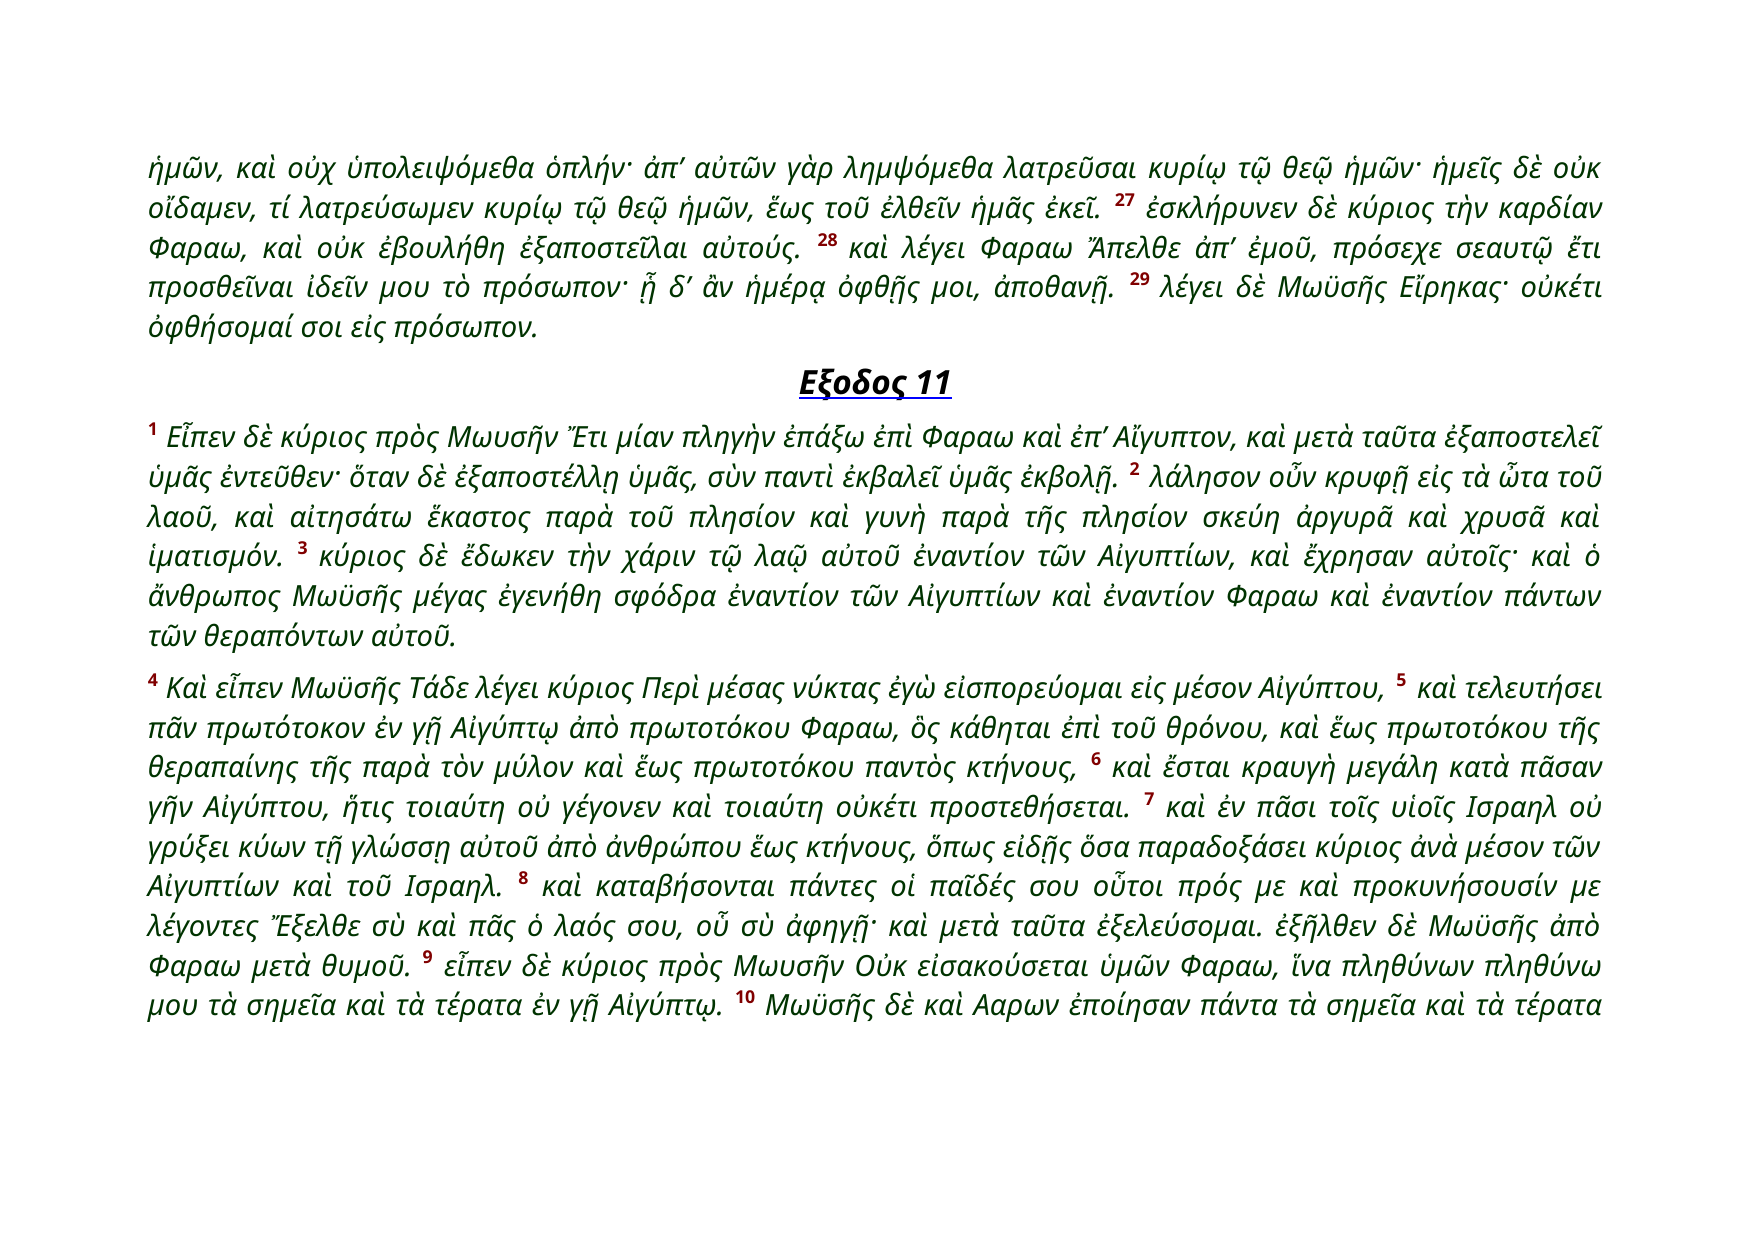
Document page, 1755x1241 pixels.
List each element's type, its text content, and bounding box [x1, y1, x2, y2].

text 4 Καὶ εἶπεν Μωϋσῆς Τάδε λέγει κύριος Περὶ μέσας νύκτας ἐγὼ εἰσπορεύομαι εἰς μέσον Αἰγύπτου, 5 καὶ τελευτήσει πᾶν πρωτότοκον ἐν γῇ Αἰγύπτῳ ἀπὸ πρωτοτόκου Φαραω, ὃς κάθηται ἐπὶ τοῦ θρόνου, καὶ ἕως πρωτοτόκου τῆς θεραπαίνης τῆς παρὰ τὸν μύλον καὶ ἕως πρωτοτόκου παντὸς κτήνους, 6 καὶ ἔσται κραυγὴ μεγάλη κατὰ πᾶσαν γῆν Αἰγύπτου, ἥτις τοιαύτη οὐ γέγονεν καὶ τοιαύτη οὐκέτι προστεθήσεται. 7 καὶ ἐν πᾶσι τοῖς υἱοῖς Ισραηλ οὐ γρύξει κύων τῇ γλώσσῃ αὐτοῦ ἀπὸ ἀνθρώπου ἕως κτήνους, ὅπως εἰδῇς ὅσα παραδοξάσει κύριος ἀνὰ μέσον τῶν Αἰγυπτίων καὶ τοῦ Ισραηλ. 8 καὶ καταβήσονται πάντες οἱ παῖδές σου οὗτοι πρός με καὶ προκυνήσουσίν με λέγοντες Ἔξελθε σὺ καὶ πᾶς ὁ λαός σου, οὗ σὺ ἀφηγῇ· καὶ μετὰ ταῦτα ἐξελεύσομαι. ἐξῆλθεν δὲ Μωϋσῆς ἀπὸ Φαραω μετὰ θυμοῦ. 9 εἶπεν δὲ κύριος πρὸς Μωυσῆν Οὐκ εἰσακούσεται ὑμῶν Φαραω, ἵνα πληθύνων πληθύνω μου τὰ σημεῖα καὶ τὰ τέρατα ἐν γῇ Αἰγύπτῳ. 10 Μωϋσῆς δὲ καὶ Ααρων ἐποίησαν πάντα τὰ σημεῖα καὶ τὰ τέρατα [148, 667, 1606, 1024]
text Εξοδος 11 [148, 359, 1606, 404]
text 1 Εἶπεν δὲ κύριος πρὸς Μωυσῆν Ἔτι μίαν πληγὴν ἐπάξω ἐπὶ Φαραω καὶ ἐπ’ Αἴγυπτον, καὶ μετὰ ταῦτα ἐξαποστελεῖ ὑμᾶς ἐντεῦθεν· ὅταν δὲ ἐξαποστέλλῃ ὑμᾶς, σὺν παντὶ ἐκβαλεῖ ὑμᾶς ἐκβολῇ. 2 λάλησον οὖν κρυφῇ εἰς τὰ ὦτα τοῦ λαοῦ, καὶ αἰτησάτω ἕκαστος παρὰ τοῦ πλησίον καὶ γυνὴ παρὰ τῆς πλησίον σκεύη ἀργυρᾶ καὶ χρυσᾶ καὶ ἱματισμόν. 3 κύριος δὲ ἔδωκεν τὴν χάριν τῷ λαῷ αὐτοῦ ἐναντίον τῶν Αἰγυπτίων, καὶ ἔχρησαν αὐτοῖς· καὶ ὁ ἄνθρωπος Μωϋσῆς μέγας ἐγενήθη σφόδρα ἐναντίον τῶν Αἰγυπτίων καὶ ἐναντίον Φαραω καὶ ἐναντίον πάντων τῶν θεραπόντων αὐτοῦ. [148, 417, 1606, 655]
text ἡμῶν, καὶ οὐχ ὑπολειψόμεθα ὁπλήν· ἀπ’ αὐτῶν γὰρ λημψόμεθα λατρεῦσαι κυρίῳ τῷ θεῷ ἡμῶν· ἡμεῖς δὲ οὐκ οἴδαμεν, τί λατρεύσωμεν κυρίῳ τῷ θεῷ ἡμῶν, ἕως τοῦ ἐλθεῖν ἡμᾶς ἐκεῖ. 27 ἐσκλήρυνεν δὲ κύριος τὴν καρδίαν Φαραω, καὶ οὐκ ἐβουλήθη ἐξαποστεῖλαι αὐτούς. 28 καὶ λέγει Φαραω Ἄπελθε ἀπ’ ἐμοῦ, πρόσεχε σεαυτῷ ἔτι προσθεῖναι ἰδεῖν μου τὸ πρόσωπον· ᾗ δ’ ἂν ἡμέρᾳ ὀφθῇς μοι, ἀποθανῇ. 29 λέγει δὲ Μωϋσῆς Εἴρηκας· οὐκέτι ὀφθήσομαί σοι εἰς πρόσωπον. [148, 148, 1606, 346]
